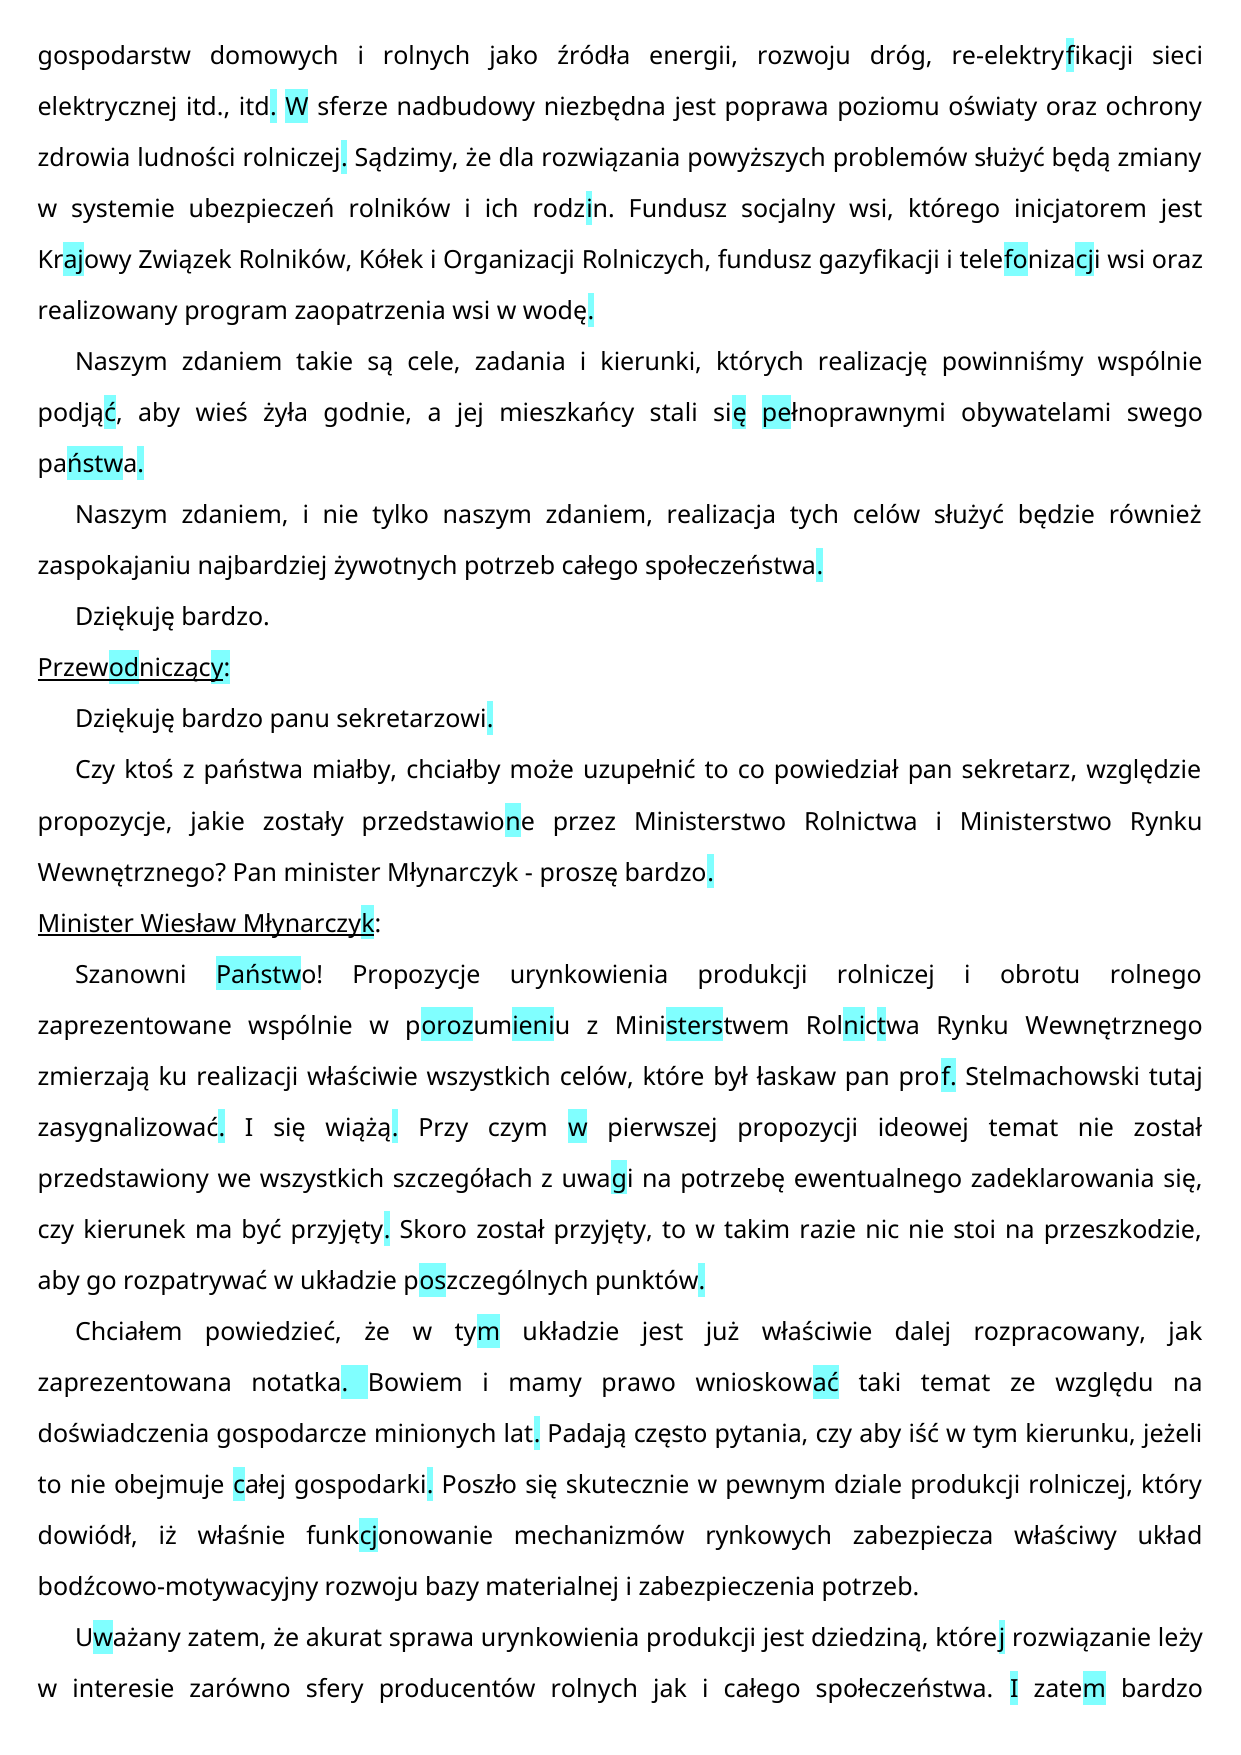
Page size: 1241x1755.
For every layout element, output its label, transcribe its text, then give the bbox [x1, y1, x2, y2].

text Dziękuję bardzo panu sekretarzowi. [37, 701, 1203, 735]
text Uważany zatem, że akurat sprawa urynkowienia produkcji jest dziedziną, której rozwiązanie leży w interesie zarówno sfery producentów rolnych jak i całego społeczeństwa. I zatem bardzo [37, 1620, 1203, 1705]
text Czy ktoś z państwa miałby, chciałby może uzupełnić to co powiedział pan sekretarz, względzie propozycje, jakie zostały przedstawione przez Ministerstwo Rolnictwa i Ministerstwo Rynku Wewnętrznego? Pan minister Młynarczyk - proszę bardzo. [37, 752, 1203, 888]
text Naszym zdaniem takie są cele, zadania i kierunki, których realizację powinniśmy wspólnie podjąć, aby wieś żyła godnie, a jej mieszkańcy stali się pełnoprawnymi obywatelami swego państwa. [37, 344, 1203, 480]
text Chciałem powiedzieć, że w tym układzie jest już właściwie dalej rozpracowany, jak zaprezentowana notatka. Bowiem i mamy prawo wnioskować taki temat ze względu na doświadczenia gospodarcze minionych lat. Padają często pytania, czy aby iść w tym kierunku, jeżeli to nie obejmuje całej gospodarki. Poszło się skutecznie w pewnym dziale produkcji rolniczej, który dowiódł, iż właśnie funkcjonowanie mechanizmów rynkowych zabezpiecza właściwy układ bodźcowo-motywacyjny rozwoju bazy materialnej i zabezpieczenia potrzeb. [37, 1313, 1203, 1603]
text Przewodniczący: [37, 650, 1203, 684]
text Szanowni Państwo! Propozycje urynkowienia produkcji rolniczej i obrotu rolnego zaprezentowane wspólnie w porozumieniu z Ministerstwem Rolnictwa Rynku Wewnętrznego zmierzają ku realizacji właściwie wszystkich celów, które był łaskaw pan prof. Stelmachowski tutaj zasygnalizować. I się wiążą. Przy czym w pierwszej propozycji ideowej temat nie został przedstawiony we wszystkich szczegółach z uwagi na potrzebę ewentualnego zadeklarowania się, czy kierunek ma być przyjęty. Skoro został przyjęty, to w takim razie nic nie stoi na przeszkodzie, aby go rozpatrywać w układzie poszczególnych punktów. [37, 956, 1203, 1297]
text Naszym zdaniem, i nie tylko naszym zdaniem, realizacja tych celów służyć będzie również zaspokajaniu najbardziej żywotnych potrzeb całego społeczeństwa. [37, 497, 1203, 582]
text Minister Wiesław Młynarczyk: [37, 905, 1203, 939]
text gospodarstw domowych i rolnych jako źródła energii, rozwoju dróg, re-elektryfikacji sieci elektrycznej itd., itd. W sferze nadbudowy niezbędna jest poprawa poziomu oświaty oraz ochrony zdrowia ludności rolniczej. Sądzimy, że dla rozwiązania powyższych problemów służyć będą zmiany w systemie ubezpieczeń rolników i ich rodzin. Fundusz socjalny wsi, którego inicjatorem jest Krajowy Związek Rolników, Kółek i Organizacji Rolniczych, fundusz gazyfikacji i telefonizacji wsi oraz realizowany program zaopatrzenia wsi w wodę. [37, 37, 1203, 327]
text Dziękuję bardzo. [37, 599, 1203, 633]
